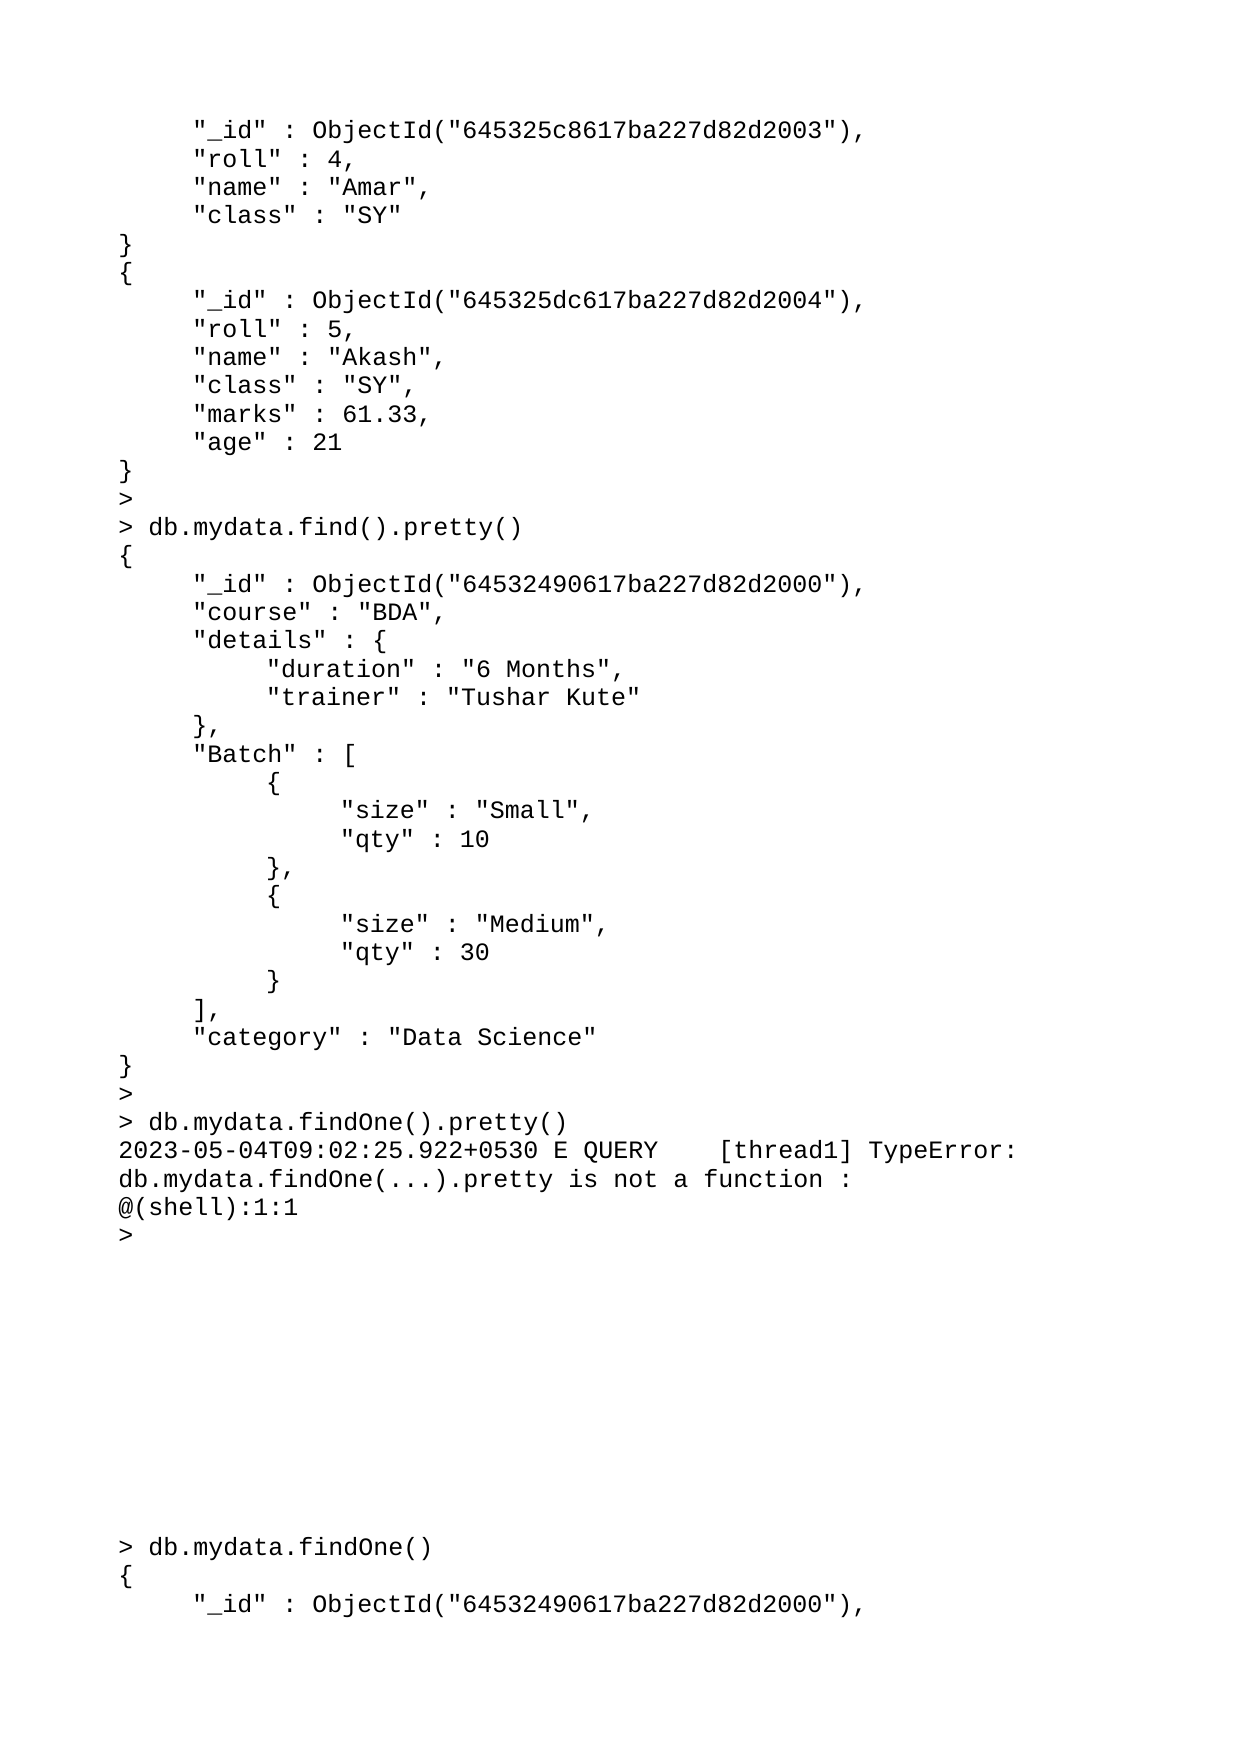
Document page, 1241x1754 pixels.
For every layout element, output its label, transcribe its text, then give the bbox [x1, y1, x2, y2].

text "_id" : ObjectId("64532490617ba227d82d2000"), [118, 571, 1122, 600]
text }, [118, 713, 1122, 741]
text ], [118, 996, 1122, 1025]
text > db.mydata.find().pretty() [118, 515, 1122, 543]
text "trainer" : "Tushar Kute" [118, 685, 1122, 713]
text "qty" : 10 [118, 826, 1122, 855]
text } [118, 1053, 1122, 1081]
text { [118, 770, 1122, 798]
text > db.mydata.findOne() [118, 1535, 1122, 1563]
text "size" : "Medium", [118, 911, 1122, 940]
text { [118, 260, 1122, 288]
text "marks" : 61.33, [118, 401, 1122, 430]
text "name" : "Akash", [118, 345, 1122, 373]
text > [118, 486, 1122, 515]
text "size" : "Small", [118, 798, 1122, 826]
text "roll" : 4, [118, 146, 1122, 175]
text > [118, 1081, 1122, 1110]
text > [118, 1223, 1122, 1251]
text }, [118, 855, 1122, 883]
text { [118, 1563, 1122, 1591]
text "name" : "Amar", [118, 175, 1122, 203]
text 2023-05-04T09:02:25.922+0530 E QUERY [thread1] TypeError: db.mydata.findOne(...).pretty is not a function : [118, 1138, 1122, 1195]
text { [118, 883, 1122, 911]
text } [118, 968, 1122, 996]
text "_id" : ObjectId("645325dc617ba227d82d2004"), [118, 288, 1122, 316]
text } [118, 458, 1122, 486]
text } [118, 231, 1122, 260]
text > db.mydata.findOne().pretty() [118, 1110, 1122, 1138]
text "roll" : 5, [118, 316, 1122, 345]
text "details" : { [118, 628, 1122, 656]
text "category" : "Data Science" [118, 1025, 1122, 1053]
text "class" : "SY" [118, 203, 1122, 231]
text "course" : "BDA", [118, 600, 1122, 628]
text @(shell):1:1 [118, 1195, 1122, 1223]
text "_id" : ObjectId("645325c8617ba227d82d2003"), [118, 118, 1122, 146]
text "Batch" : [ [118, 741, 1122, 770]
text "age" : 21 [118, 430, 1122, 458]
text "_id" : ObjectId("64532490617ba227d82d2000"), [118, 1591, 1122, 1620]
text "duration" : "6 Months", [118, 656, 1122, 685]
text { [118, 543, 1122, 571]
text "class" : "SY", [118, 373, 1122, 401]
text "qty" : 30 [118, 940, 1122, 968]
